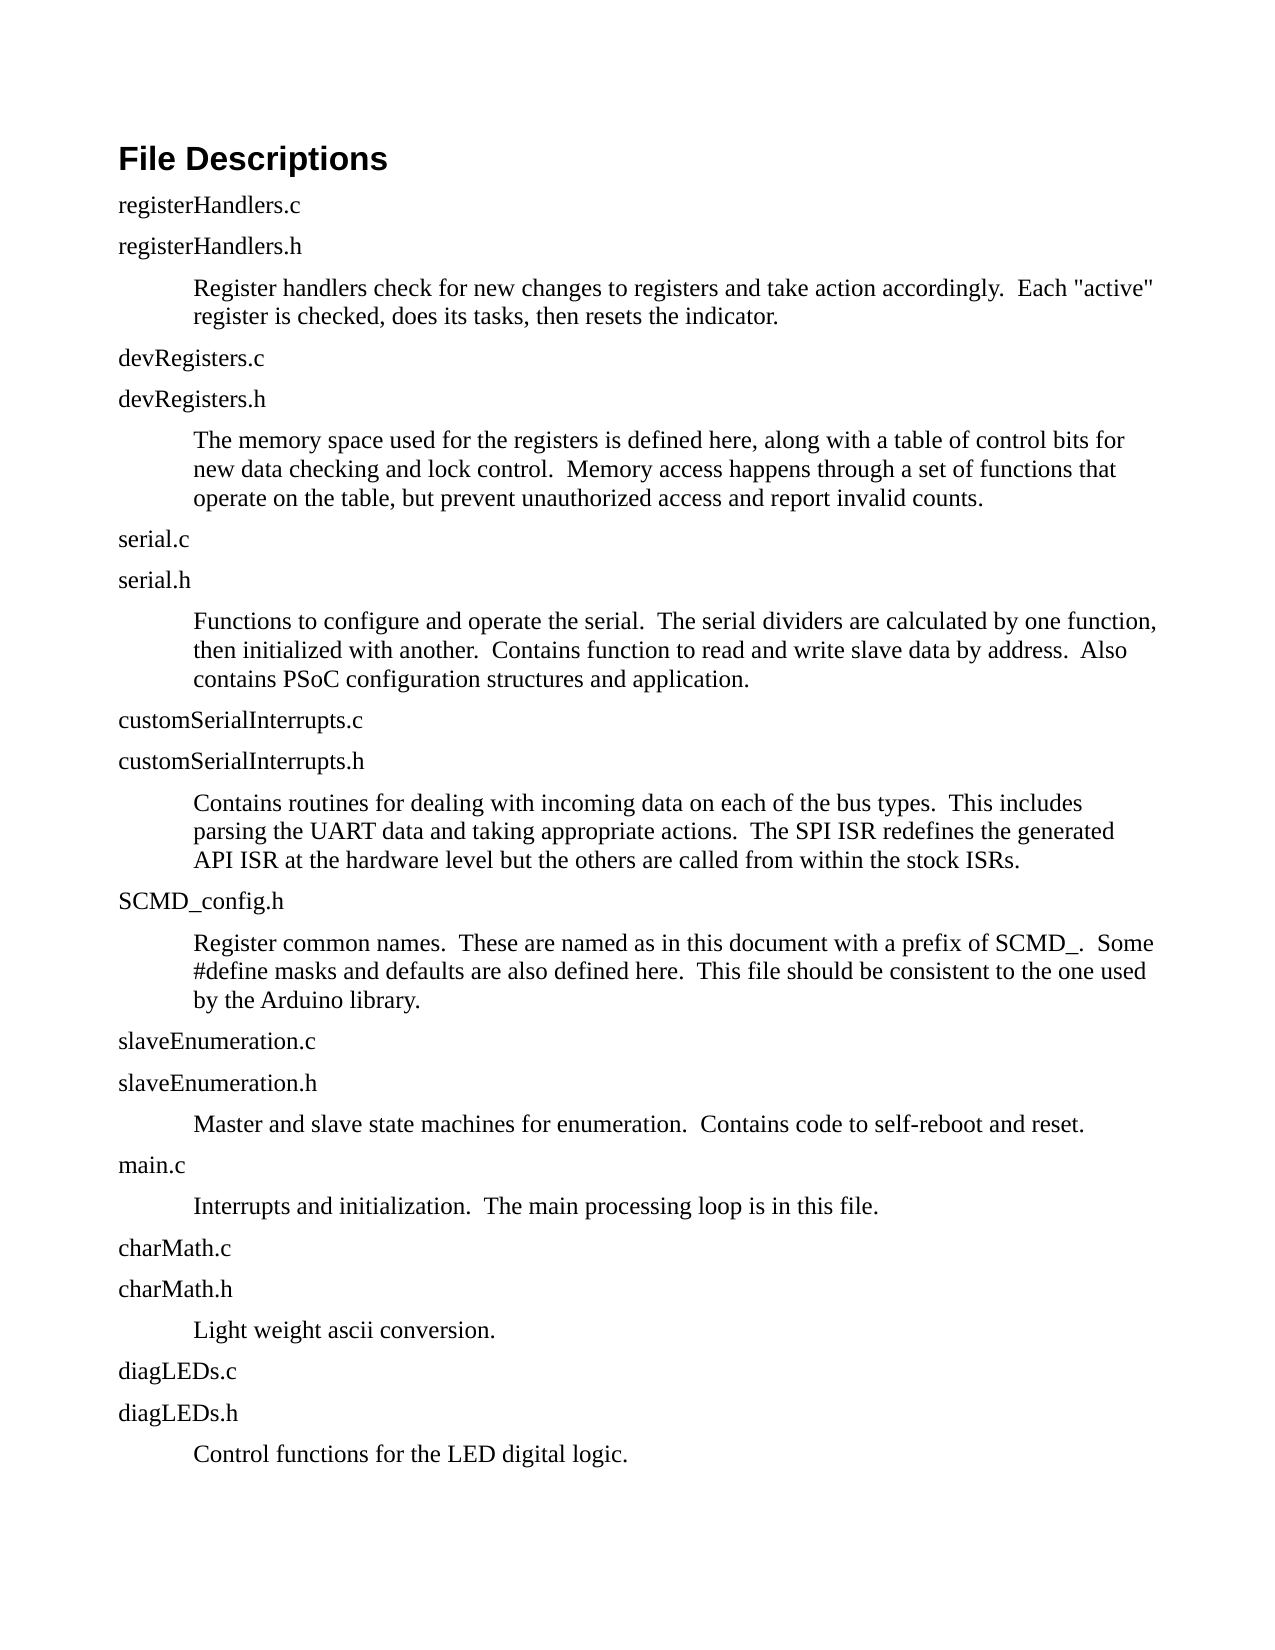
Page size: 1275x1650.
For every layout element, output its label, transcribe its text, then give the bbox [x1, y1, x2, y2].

text Functions to configure and operate the serial. The serial dividers are calculated by one function, then initialized with another. Contains function to read and write slave data by address. Also contains PSoC configuration structures and application. [193, 606, 1157, 693]
text devRegisters.h [118, 384, 1157, 413]
text charMath.h [118, 1274, 1157, 1303]
text customSerialInterrupts.h [118, 746, 1157, 775]
subtitle File Descriptions [118, 139, 1157, 178]
text Light weight ascii conversion. [193, 1315, 1157, 1344]
text serial.c [118, 524, 1157, 553]
text registerHandlers.c [118, 190, 1157, 219]
text charMath.c [118, 1233, 1157, 1261]
text main.c [118, 1150, 1157, 1179]
text Register handlers check for new changes to registers and take action accordingly. Each "active" register is checked, does its tasks, then resets the indicator. [193, 273, 1157, 330]
text diagLEDs.c [118, 1356, 1157, 1385]
text Register common names. These are named as in this document with a prefix of SCMD_. Some #define masks and defaults are also defined here. This file should be consistent to the one used by the Arduino library. [193, 928, 1157, 1014]
text registerHandlers.h [118, 231, 1157, 260]
text devRegisters.c [118, 343, 1157, 371]
text The memory space used for the registers is defined here, along with a table of control bits for new data checking and lock control. Memory access happens through a set of functions that operate on the table, but prevent unauthorized access and report invalid counts. [193, 425, 1157, 511]
text slaveEnumeration.h [118, 1068, 1157, 1096]
text diagLEDs.h [118, 1398, 1157, 1426]
text Master and slave state machines for enumeration. Contains code to self-reboot and reset. [193, 1109, 1157, 1138]
text Contains routines for dealing with incoming data on each of the bus types. This includes parsing the UART data and taking appropriate actions. The SPI ISR redefines the generated API ISR at the hardware level but the others are called from within the stock ISRs. [193, 788, 1157, 874]
text Control functions for the LED digital logic. [193, 1439, 1157, 1468]
text SCMD_config.h [118, 886, 1157, 915]
text Interrupts and initialization. The main processing loop is in this file. [118, 1191, 1157, 1220]
text serial.h [118, 565, 1157, 594]
text customSerialInterrupts.c [118, 705, 1157, 734]
text slaveEnumeration.c [118, 1026, 1157, 1055]
